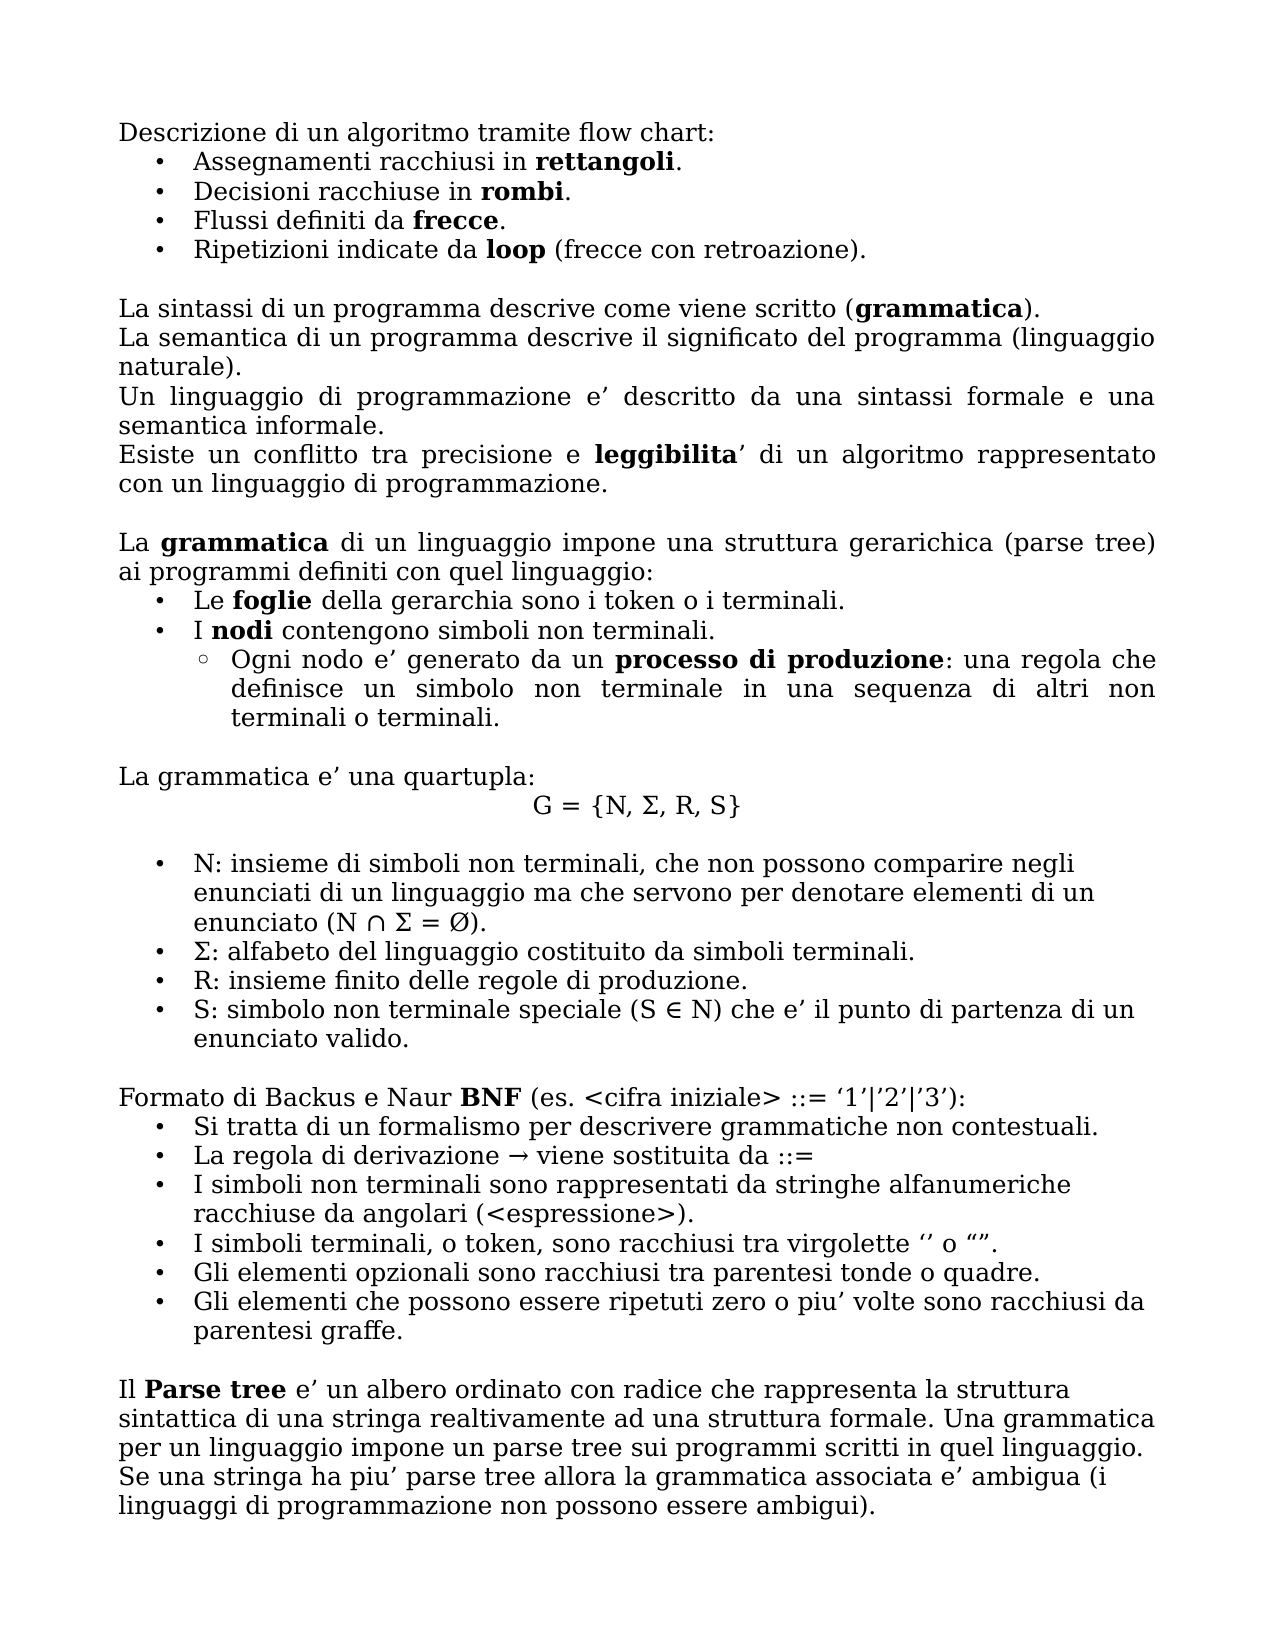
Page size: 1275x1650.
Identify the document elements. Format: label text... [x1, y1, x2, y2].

text Esiste un conflitto tra precisione e leggibilita’ di un algoritmo rappresentato con un linguaggio di programmazione. [118, 440, 1157, 498]
text Il Parse tree e’ un albero ordinato con radice che rappresenta la struttura sintattica di una stringa realtivamente ad una struttura formale. Una grammatica per un linguaggio impone un parse tree sui programmi scritti in quel linguaggio. [118, 1374, 1157, 1462]
list Ripetizioni indicate da loop (frecce con retroazione). [156, 235, 1157, 265]
text Descrizione di un algoritmo tramite flow chart: [118, 118, 1157, 147]
text G = {N, Σ, R, S} [118, 791, 1157, 820]
text Un linguaggio di programmazione e’ descritto da una sintassi formale e una semantica informale. [118, 382, 1157, 440]
list Si tratta di un formalismo per descrivere grammatiche non contestuali. [156, 1112, 1157, 1141]
text La grammatica di un linguaggio impone una struttura gerarichica (parse tree) ai programmi definiti con quel linguaggio: [118, 528, 1157, 586]
list I simboli terminali, o token, sono racchiusi tra virgolette ‘’ o “”. [156, 1229, 1157, 1258]
list I nodi contengono simboli non terminali. [156, 616, 1157, 645]
list I simboli non terminali sono rappresentati da stringhe alfanumeriche racchiuse da angolari (<espressione>). [156, 1170, 1157, 1229]
list Decisioni racchiuse in rombi. [156, 177, 1157, 206]
list La regola di derivazione → viene sostituita da ::= [156, 1141, 1157, 1170]
list Le foglie della gerarchia sono i token o i terminali. [156, 586, 1157, 616]
list Gli elementi che possono essere ripetuti zero o piu’ volte sono racchiusi da parentesi graffe. [156, 1287, 1157, 1345]
list Gli elementi opzionali sono racchiusi tra parentesi tonde o quadre. [156, 1258, 1157, 1287]
list Assegnamenti racchiusi in rettangoli. [156, 147, 1157, 177]
list Ogni nodo e’ generato da un processo di produzione: una regola che definisce un simbolo non terminale in una sequenza di altri non terminali o terminali. [193, 645, 1157, 733]
list Flussi definiti da frecce. [156, 206, 1157, 235]
text Formato di Backus e Naur BNF (es. <cifra iniziale> ::= ‘1’|’2’|’3’): [118, 1083, 1157, 1112]
text La semantica di un programma descrive il significato del programma (linguaggio naturale). [118, 323, 1157, 382]
list S: simbolo non terminale speciale (S ∈ N) che e’ il punto di partenza di un enunciato valido. [156, 995, 1157, 1053]
list R: insieme finito delle regole di produzione. [156, 966, 1157, 995]
list N: insieme di simboli non terminali, che non possono comparire negli enunciati di un linguaggio ma che servono per denotare elementi di un enunciato (N ∩ Σ = Ø). [156, 849, 1157, 937]
text La grammatica e’ una quartupla: [118, 762, 1157, 791]
text La sintassi di un programma descrive come viene scritto (grammatica). [118, 294, 1157, 323]
list Σ: alfabeto del linguaggio costituito da simboli terminali. [156, 937, 1157, 966]
text Se una stringa ha piu’ parse tree allora la grammatica associata e’ ambigua (i linguaggi di programmazione non possono essere ambigui). [118, 1462, 1157, 1521]
